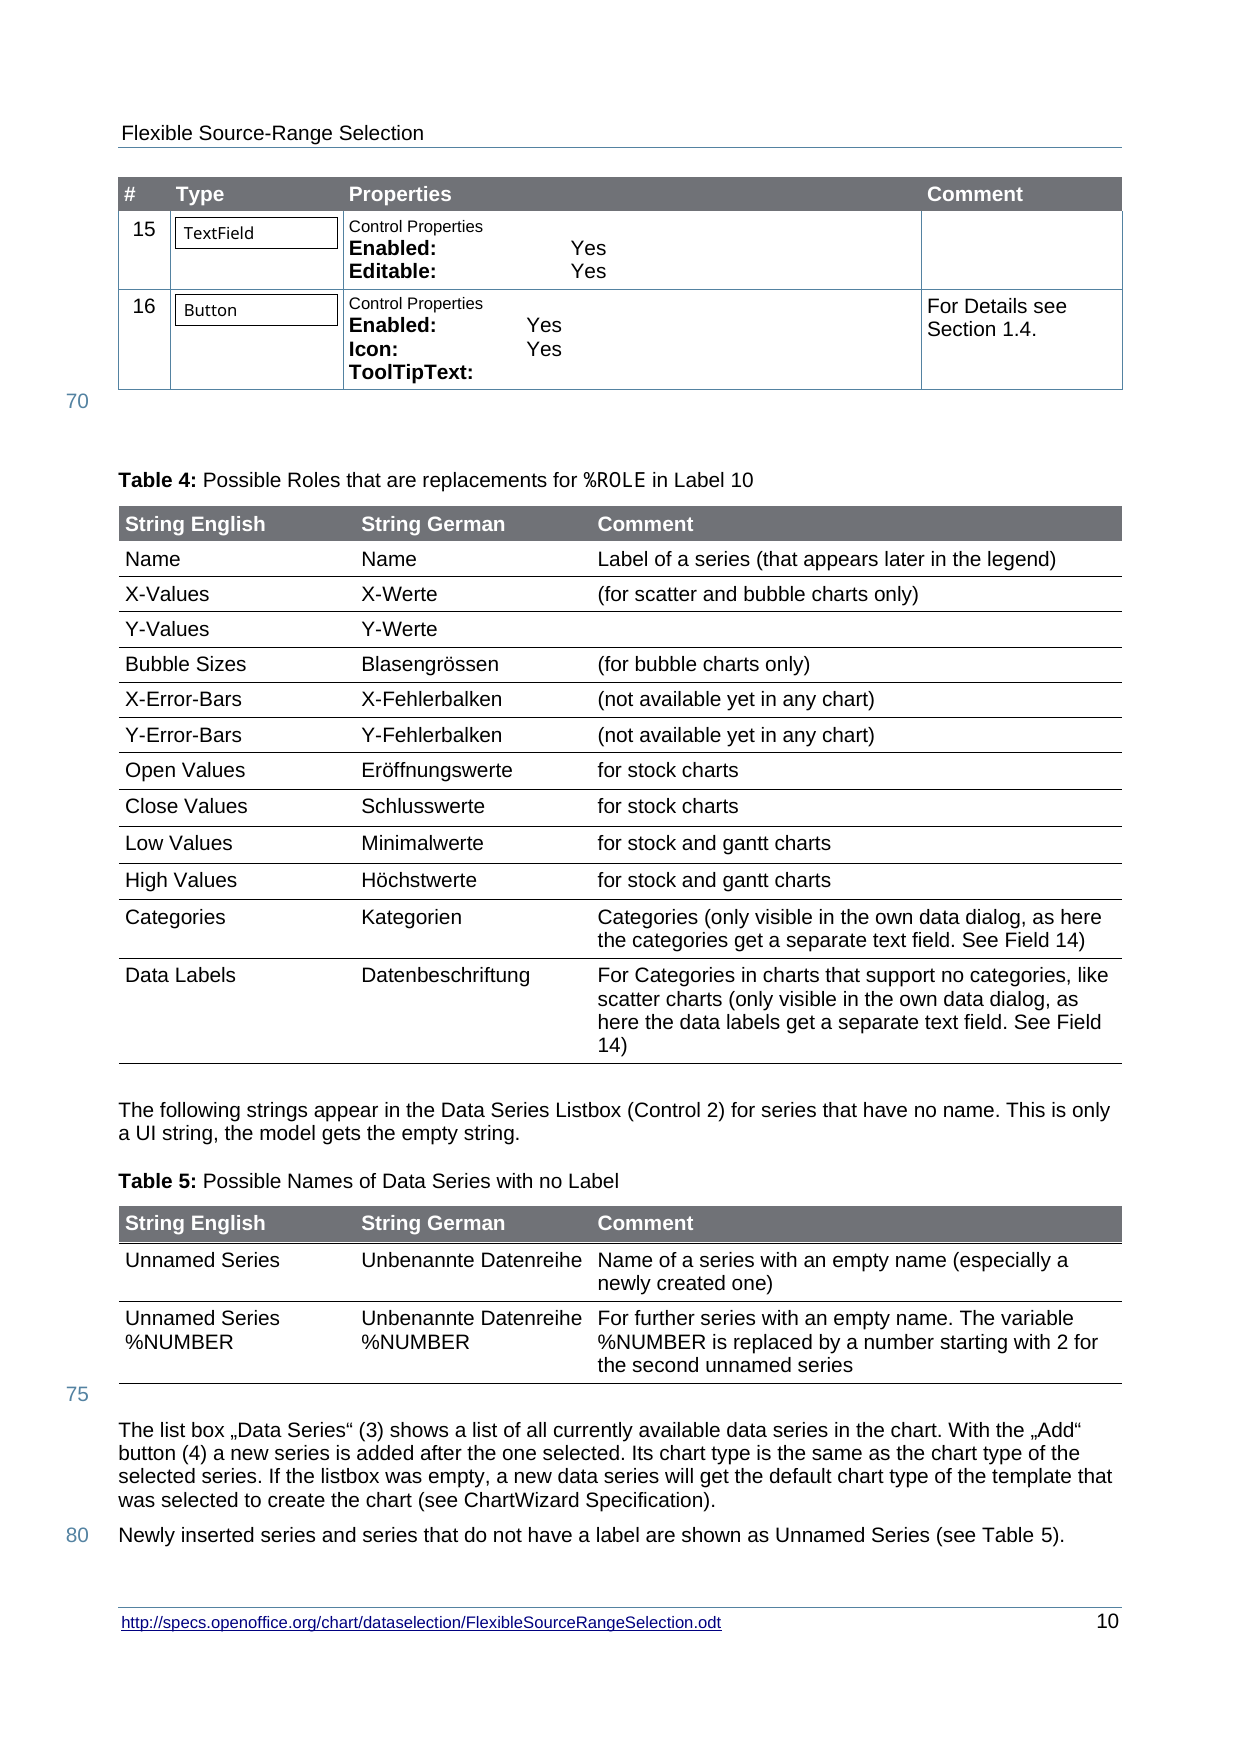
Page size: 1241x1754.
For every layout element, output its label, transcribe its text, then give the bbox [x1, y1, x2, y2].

table_cell Close Values [119, 790, 355, 826]
table_cell Name of a series with an empty name (especially a newly created one) [592, 1244, 1122, 1301]
table_cell Y-Error-Bars [119, 718, 355, 752]
table_cell for stock charts [592, 753, 1122, 789]
table_header String German [355, 1206, 592, 1242]
table_cell 16 [119, 290, 170, 389]
table_header Comment [592, 506, 1122, 541]
table_cell For Details see Section 1.4. [922, 290, 1122, 389]
text Table 4: Possible Roles that are replacements for %ROLE in Label 10 [118, 466, 1122, 494]
table_cell Unbenannte Datenreihe %NUMBER [355, 1302, 592, 1383]
table_cell Categories [119, 900, 355, 958]
table_cell for stock and gantt charts [592, 827, 1122, 863]
table_cell X-Error-Bars [119, 683, 355, 717]
table_cell Low Values [119, 827, 355, 863]
table_header String English [119, 1206, 355, 1242]
table_cell Name [119, 541, 355, 576]
text Newly inserted series and series that do not have a label are shown as Unnamed Series (see Table 5). [118, 1524, 1122, 1547]
table_cell Schlusswerte [355, 790, 592, 826]
table_cell (not available yet in any chart) [592, 683, 1122, 717]
table_header # [118, 177, 170, 211]
table_cell Categories (only visible in the own data dialog, as here the categories get a separate text field. See Field 14) [592, 900, 1122, 958]
table_cell [171, 211, 343, 289]
table_cell Unbenannte Datenreihe [355, 1244, 592, 1301]
table_cell Y-Werte [355, 612, 592, 647]
table_cell Data Labels [119, 959, 355, 1063]
table_cell Open Values [119, 753, 355, 789]
table_cell (for scatter and bubble charts only) [592, 577, 1122, 611]
table_cell Minimalwerte [355, 827, 592, 863]
table_cell Blasengrössen [355, 648, 592, 682]
table_cell High Values [119, 864, 355, 899]
table_cell X-Fehlerbalken [355, 683, 592, 717]
table_cell (not available yet in any chart) [592, 718, 1122, 752]
table_cell Control Properties Enabled: Yes Icon: Yes ToolTipText: <Specify Text Here> [344, 290, 921, 389]
table_cell For further series with an empty name. The variable %NUMBER is replaced by a number starting with 2 for the second unnamed series [592, 1302, 1122, 1383]
table_cell For Categories in charts that support no categories, like scatter charts (only visible in the own data dialog, as here the data labels get a separate text field. See Field 14) [592, 959, 1122, 1063]
table_cell Bubble Sizes [119, 648, 355, 682]
text Table 5: Possible Names of Data Series with no Label [118, 1170, 1122, 1193]
table_cell Label of a series (that appears later in the legend) [592, 541, 1122, 576]
table_cell Eröffnungswerte [355, 753, 592, 789]
table_cell [592, 612, 1122, 647]
table_header String German [355, 506, 592, 541]
table_cell X-Values [119, 577, 355, 611]
table_cell [171, 290, 343, 389]
table_cell for stock and gantt charts [592, 864, 1122, 899]
table_cell 15 [119, 211, 170, 289]
table_header Comment [592, 1206, 1122, 1242]
text The following strings appear in the Data Series Listbox (Control 2) for series that have no name. This is only a UI string, the model gets the empty string. [118, 1098, 1122, 1145]
table_header Type [170, 177, 343, 211]
table_cell Y-Values [119, 612, 355, 647]
table_cell (for bubble charts only) [592, 648, 1122, 682]
table_cell Unnamed Series %NUMBER [119, 1302, 355, 1383]
table_header String English [119, 506, 355, 541]
text The list box „Data Series“ (3) shows a list of all currently available data series in the chart. With the „Add“ button (4) a new series is added after the one selected. Its chart type is the same as the chart type of the selected series. If the listbox was empty, a new data series will get the default chart type of the template that was selected to create the chart (see ChartWizard Specification). [118, 1418, 1122, 1511]
table_cell X-Werte [355, 577, 592, 611]
table_cell Kategorien [355, 900, 592, 958]
table_header Properties [343, 177, 921, 211]
table_cell Name [355, 541, 592, 576]
table_cell for stock charts [592, 790, 1122, 826]
table_cell Unnamed Series [119, 1244, 355, 1301]
table_header Comment [921, 177, 1122, 211]
table_cell Datenbeschriftung [355, 959, 592, 1063]
table_cell Höchstwerte [355, 864, 592, 899]
table_cell Y-Fehlerbalken [355, 718, 592, 752]
table_cell Control Properties Enabled: Yes Editable: Yes [344, 211, 921, 289]
table_cell [922, 211, 1122, 289]
